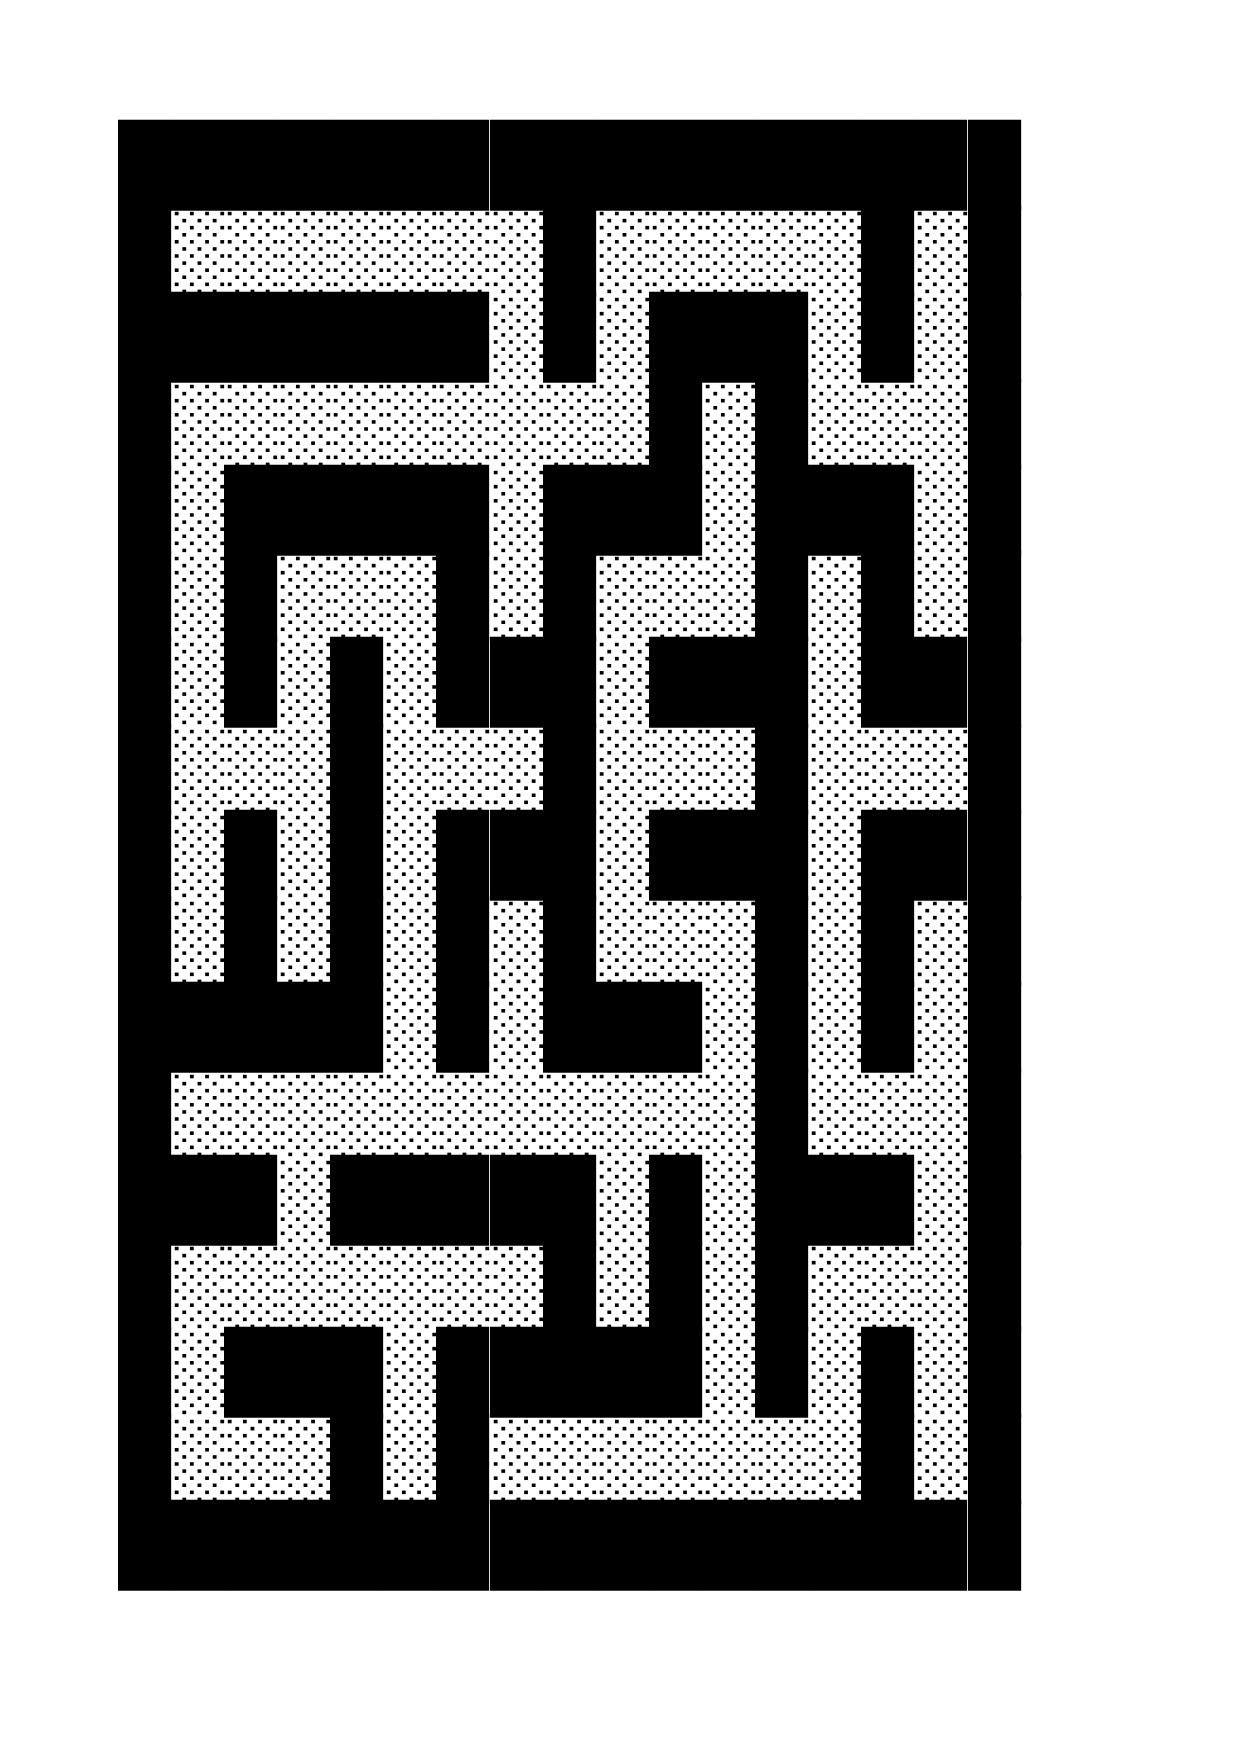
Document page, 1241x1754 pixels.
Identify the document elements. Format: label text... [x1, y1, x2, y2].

text █████████████████ [1021, 1498, 1122, 1584]
text █░█░█░█░█░░░█░█░█ [489, 894, 543, 981]
text █░░░█░░░█░░░█░░░█ [171, 722, 330, 808]
text █░░░░░░░█░█░█░░░█ [702, 1239, 755, 1326]
text █░░░░░░░█░█░█░░░█ [171, 1239, 543, 1326]
text █░░░░░░░█░█░█░░░█ [596, 1239, 649, 1326]
text █░░░░░░░█░█░█░░░█ [808, 1239, 968, 1326]
text █░░░░░░░░░░░█░░░█ [1021, 1067, 1122, 1153]
text █████░█░███░█░█░█ [808, 981, 861, 1067]
text █░█░█░███░███░███ [171, 808, 235, 894]
text █░█░█░█░█░░░█░█░█ [171, 894, 224, 981]
text █░█░█░███░███░███ [808, 636, 861, 722]
text █░█░█░███░███░███ [1021, 636, 1122, 722]
text █░█░█░█░█░░░█░█░█ [277, 894, 330, 981]
text ███░█████░█░███░█ [907, 1153, 968, 1239]
text █░█████░███░███░█ [1021, 463, 1122, 549]
text ███████░█░███░█░█ [1021, 291, 1122, 377]
text █░░░░░░░░░█░█░░░█ [171, 377, 649, 463]
text ███████░█░███░█░█ [801, 291, 861, 377]
text █░█████░███░███░█ [482, 463, 554, 549]
text █░█░░░█░█░░░█░█░█ [171, 549, 224, 636]
text █░░░█░█░░░░░░░█░█ [914, 1412, 968, 1498]
text █░███░█████░█░█░█ [702, 1326, 755, 1412]
text █░█░░░█░█░░░█░█░█ [277, 556, 436, 636]
text █░█░█░███░███░███ [808, 808, 872, 894]
text █░░░░░░░█░░░░░█░█ [596, 211, 861, 291]
text █░█░█░███░███░███ [596, 808, 660, 894]
text █░░░░░░░░░░░█░░░█ [808, 1067, 968, 1153]
text █░█░░░█░█░░░█░█░█ [914, 549, 968, 636]
text █░█░█░█░█░░░█░█░█ [596, 894, 755, 981]
text █░░░░░░░░░█░█░░░█ [808, 377, 968, 463]
text ███░█████░█░███░█ [695, 1153, 755, 1239]
text █████░█░███░█░█░█ [1021, 981, 1122, 1067]
text █░█░█░█░█░░░█░█░█ [808, 894, 861, 981]
text ███░█████░█░███░█ [1021, 1153, 1122, 1239]
text ███░█████░█░███░█ [589, 1153, 660, 1239]
text █░█░░░█░█░░░█░█░█ [489, 549, 543, 636]
text █░░░░░░░░░█░█░░░█ [702, 383, 755, 463]
text █░█░█░███░███░███ [1021, 808, 1122, 894]
text █░░░█░█░░░░░░░█░█ [383, 1412, 436, 1498]
text █░█░░░█░█░░░█░█░█ [596, 549, 755, 636]
text █████░█░███░█░█░█ [383, 981, 436, 1067]
text █░░░█░░░█░░░█░░░█ [1021, 722, 1122, 808]
text █░░░█░█░░░░░░░█░█ [489, 1412, 861, 1498]
text █░░░█░█░░░░░░░█░█ [1021, 1412, 1122, 1498]
text █░░░░░░░█░░░░░█░█ [1021, 204, 1122, 291]
text █░█░█░███░███░███ [596, 636, 660, 722]
text █░█░█░███░███░███ [171, 636, 224, 722]
text ███░█████░█░███░█ [270, 1153, 341, 1239]
text █░█░█░█░█░░░█░█░█ [914, 894, 968, 981]
text █░░░█░░░█░░░█░░░█ [383, 722, 543, 808]
text █░░░░░░░░░░░█░░░█ [171, 1067, 755, 1153]
text █████████████████ [118, 118, 1122, 204]
text █░███░█████░█░█░█ [1021, 1326, 1122, 1412]
text █░█████░███░███░█ [907, 463, 968, 549]
text █░░░░░░░░░█░█░░░█ [1021, 377, 1122, 463]
text █░███░█████░█░█░█ [376, 1326, 447, 1412]
text █░█░█░███░███░███ [277, 636, 341, 722]
text █░█░█░█░█░░░█░█░█ [1021, 894, 1122, 981]
text █░█░█░█░█░░░█░█░█ [383, 894, 436, 981]
text █░███░█████░█░█░█ [171, 1326, 235, 1412]
text █████░█░███░█░█░█ [695, 981, 755, 1067]
text █░█░░░█░█░░░█░█░█ [1021, 549, 1122, 636]
text █░░░█░░░█░░░█░░░█ [808, 722, 968, 808]
text █░█████░███░███░█ [702, 463, 755, 549]
text █░█░█░███░███░███ [376, 636, 436, 722]
text █░█░█░███░███░███ [383, 808, 447, 894]
text █░░░░░░░█░░░░░█░█ [914, 204, 968, 291]
text █░░░░░░░█░█░█░░░█ [1021, 1239, 1122, 1326]
text █░███░█████░█░█░█ [808, 1326, 872, 1412]
text █░░░░░░░█░░░░░█░█ [171, 204, 543, 291]
text ███████░█░███░█░█ [596, 291, 660, 377]
text █░█░░░█░█░░░█░█░█ [808, 556, 861, 636]
text █████░█░███░█░█░█ [914, 981, 968, 1067]
text █████░█░███░█░█░█ [489, 981, 543, 1067]
text █░░░█░█░░░░░░░█░█ [171, 1412, 330, 1498]
text ███████░█░███░█░█ [914, 291, 968, 377]
text █░███░█████░█░█░█ [907, 1326, 968, 1412]
text █░░░█░░░█░░░█░░░█ [596, 722, 755, 808]
text ███████░█░███░█░█ [482, 291, 543, 377]
text █░█░█░███░███░███ [270, 808, 330, 894]
text █░█████░███░███░█ [171, 463, 235, 549]
